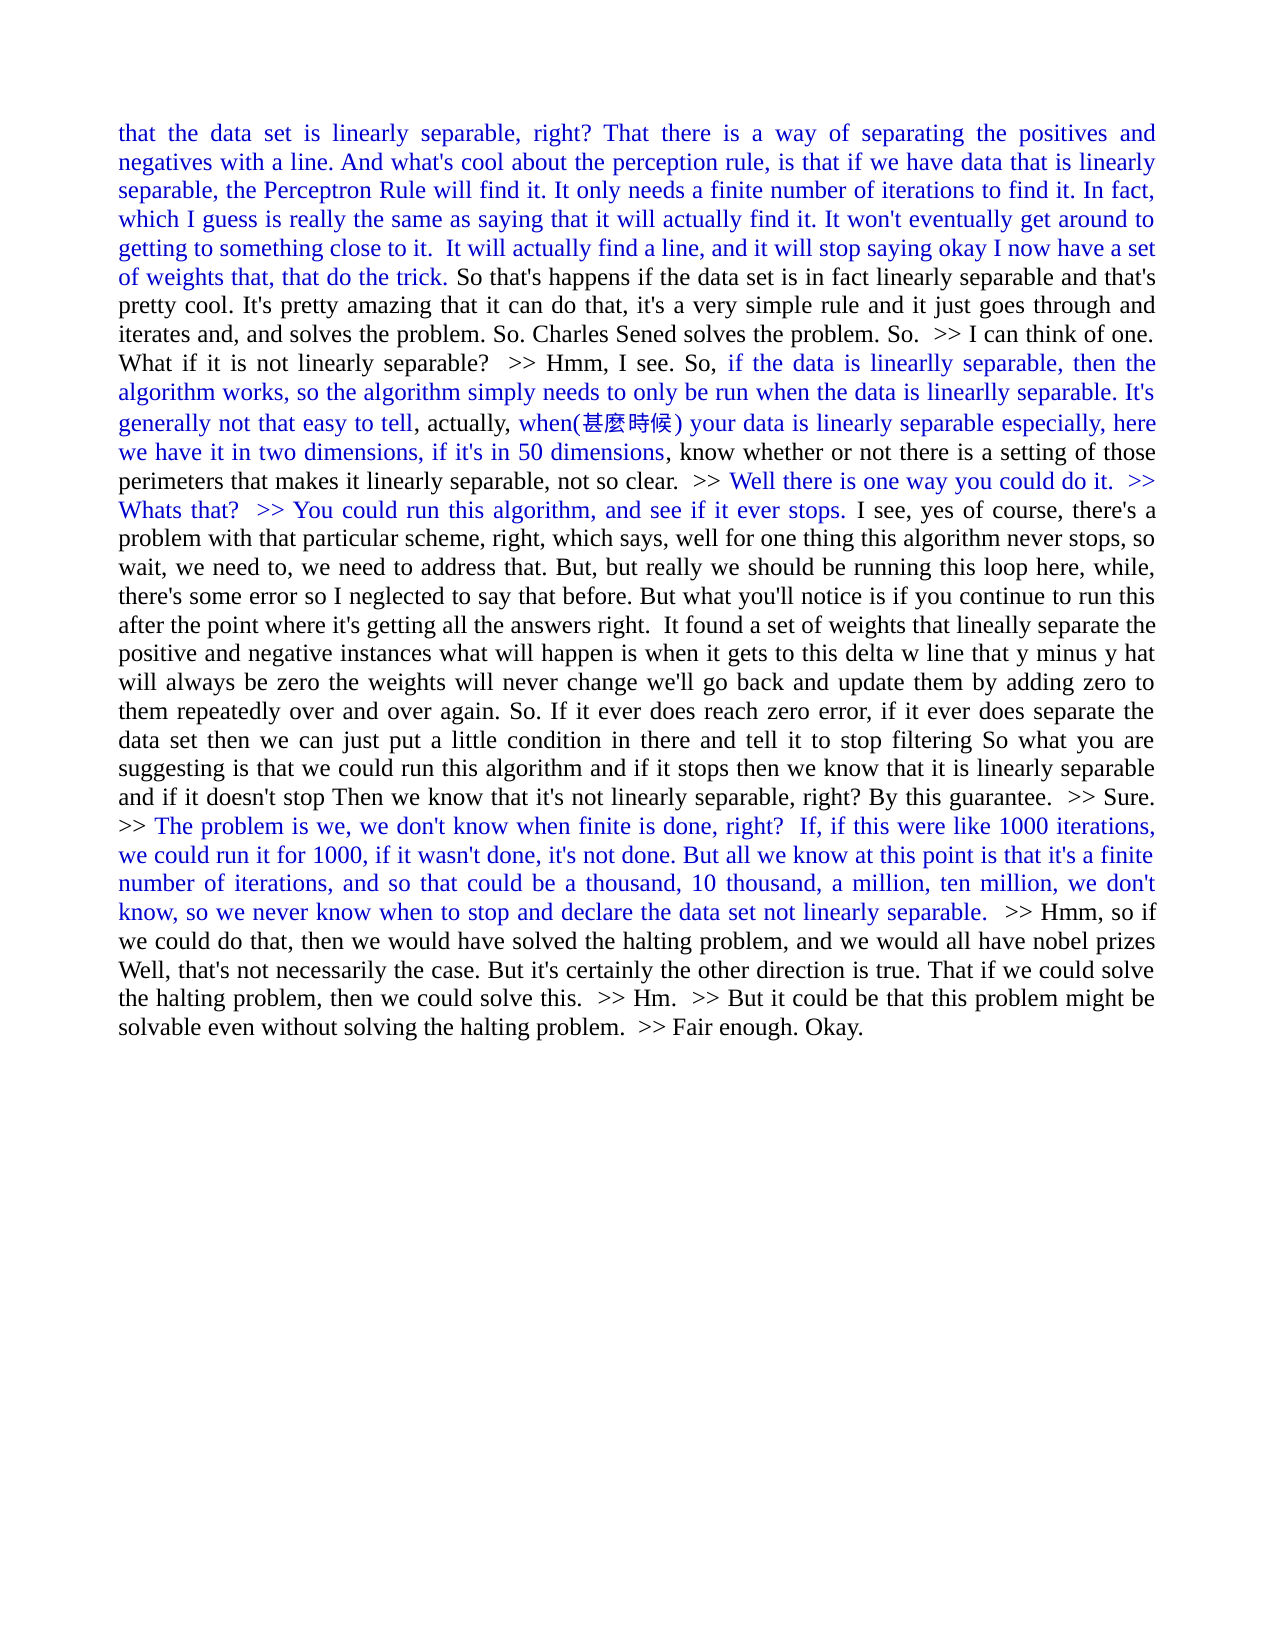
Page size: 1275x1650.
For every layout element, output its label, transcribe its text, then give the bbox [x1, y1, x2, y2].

text that the data set is linearly separable, right? That there is a way of separating the positives and negatives with a line. And what's cool about the perception rule, is that if we have data that is linearly separable, the Perceptron Rule will find it. It only needs a finite number of iterations to find it. In fact, which I guess is really the same as saying that it will actually find it. It won't eventually get around to getting to something close to it. It will actually find a line, and it will stop saying okay I now have a set of weights that, that do the trick. So that's happens if the data set is in fact linearly separable and that's pretty cool. It's pretty amazing that it can do that, it's a very simple rule and it just goes through and iterates and, and solves the problem. So. Charles Sened solves the problem. So. >> I can think of one. What if it is not linearly separable? >> Hmm, I see. So, if the data is linearlly separable, then the algorithm works, so the algorithm simply needs to only be run when the data is linearlly separable. It's generally not that easy to tell, actually, when(甚麼時候) your data is linearly separable especially, here we have it in two dimensions, if it's in 50 dimensions, know whether or not there is a setting of those perimeters that makes it linearly separable, not so clear. >> Well there is one way you could do it. >> Whats that? >> You could run this algorithm, and see if it ever stops. I see, yes of course, there's a problem with that particular scheme, right, which says, well for one thing this algorithm never stops, so wait, we need to, we need to address that. But, but really we should be running this loop here, while, there's some error so I neglected to say that before. But what you'll notice is if you continue to run this after the point where it's getting all the answers right. It found a set of weights that lineally separate the positive and negative instances what will happen is when it gets to this delta w line that y minus y hat will always be zero the weights will never change we'll go back and update them by adding zero to them repeatedly over and over again. So. If it ever does reach zero error, if it ever does separate the data set then we can just put a little condition in there and tell it to stop filtering So what you are suggesting is that we could run this algorithm and if it stops then we know that it is linearly separable and if it doesn't stop Then we know that it's not linearly separable, right? By this guarantee. >> Sure. >> The problem is we, we don't know when finite is done, right? If, if this were like 1000 iterations, we could run it for 1000, if it wasn't done, it's not done. But all we know at this point is that it's a finite number of iterations, and so that could be a thousand, 10 thousand, a million, ten million, we don't know, so we never know when to stop and declare the data set not linearly separable. >> Hmm, so if we could do that, then we would have solved the halting problem, and we would all have nobel prizes Well, that's not necessarily the case. But it's certainly the other direction is true. That if we could solve the halting problem, then we could solve this. >> Hm. >> But it could be that this problem might be solvable even without solving the halting problem. >> Fair enough. Okay. [118, 118, 1157, 1041]
